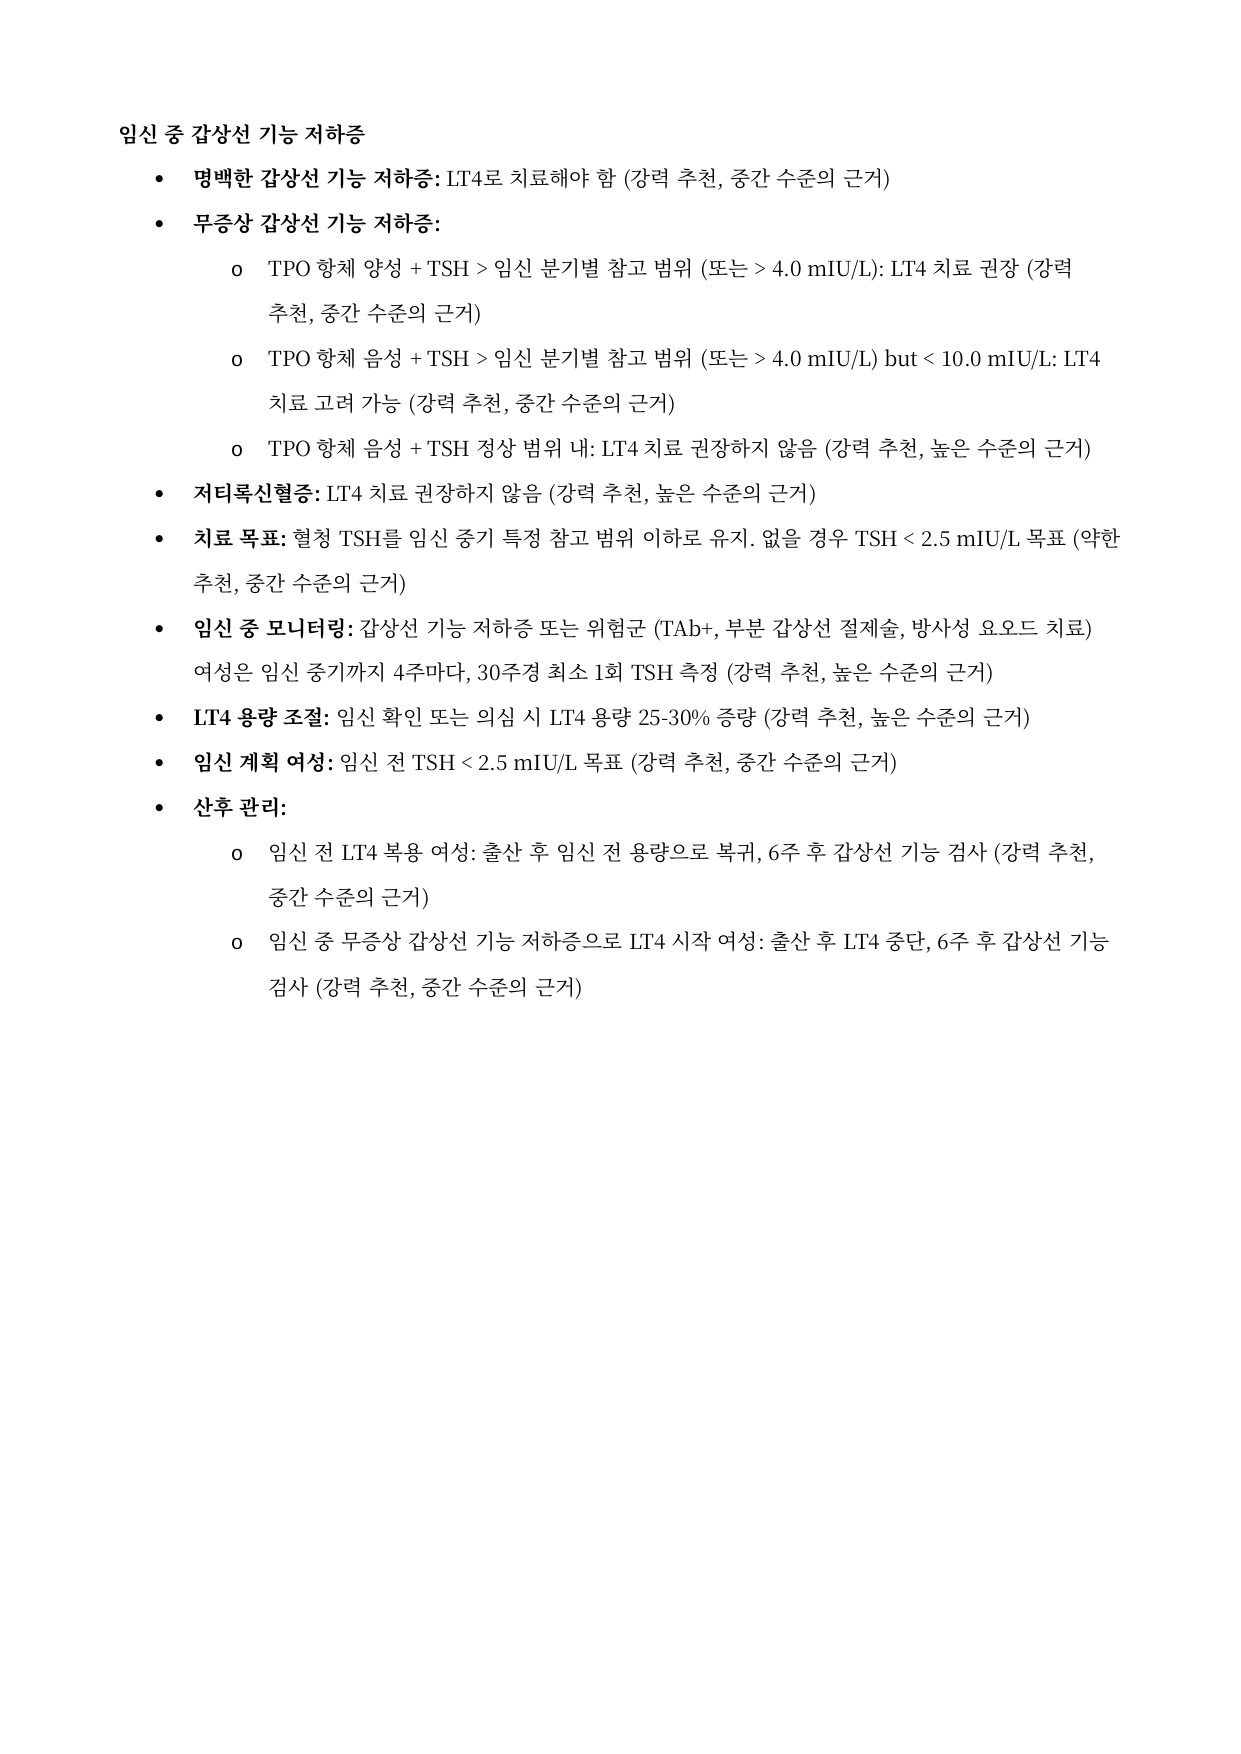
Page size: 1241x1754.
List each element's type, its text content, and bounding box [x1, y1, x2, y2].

text 임신 중 갑상선 기능 저하증 [118, 118, 1122, 148]
list 무증상 갑상선 기능 저하증: [156, 208, 1122, 238]
list 임신 계획 여성: 임신 전 TSH < 2.5 mIU/L 목표 (강력 추천, 중간 수준의 근거) [156, 746, 1122, 776]
list 임신 중 무증상 갑상선 기능 저하증으로 LT4 시작 여성: 출산 후 LT4 중단, 6주 후 갑상선 기능 검사 (강력 추천, 중간 수준의 근거) [231, 926, 1122, 1001]
list TPO 항체 음성 + TSH > 임신 분기별 참고 범위 (또는 > 4.0 mIU/L) but < 10.0 mIU/L: LT4 치료 고려 가능 (강력 추천, 중간 수준의 근거) [231, 342, 1122, 417]
list TPO 항체 양성 + TSH > 임신 분기별 참고 범위 (또는 > 4.0 mIU/L): LT4 치료 권장 (강력 추천, 중간 수준의 근거) [231, 252, 1122, 327]
list 명백한 갑상선 기능 저하증: LT4로 치료해야 함 (강력 추천, 중간 수준의 근거) [156, 163, 1122, 193]
list 저티록신혈증: LT4 치료 권장하지 않음 (강력 추천, 높은 수준의 근거) [156, 478, 1122, 507]
list LT4 용량 조절: 임신 확인 또는 의심 시 LT4 용량 25-30% 증량 (강력 추천, 높은 수준의 근거) [156, 702, 1122, 731]
list 치료 목표: 혈청 TSH를 임신 중기 특정 참고 범위 이하로 유지. 없을 경우 TSH < 2.5 mIU/L 목표 (약한 추천, 중간 수준의 근거) [156, 522, 1122, 597]
list 임신 중 모니터링: 갑상선 기능 저하증 또는 위험군 (TAb+, 부분 갑상선 절제술, 방사성 요오드 치료) 여성은 임신 중기까지 4주마다, 30주경 최소 1회 TSH 측정 (강력 추천, 높은 수준의 근거) [156, 612, 1122, 687]
list 산후 관리: [156, 791, 1122, 821]
list TPO 항체 음성 + TSH 정상 범위 내: LT4 치료 권장하지 않음 (강력 추천, 높은 수준의 근거) [231, 432, 1122, 462]
list 임신 전 LT4 복용 여성: 출산 후 임신 전 용량으로 복귀, 6주 후 갑상선 기능 검사 (강력 추천, 중간 수준의 근거) [231, 836, 1122, 911]
